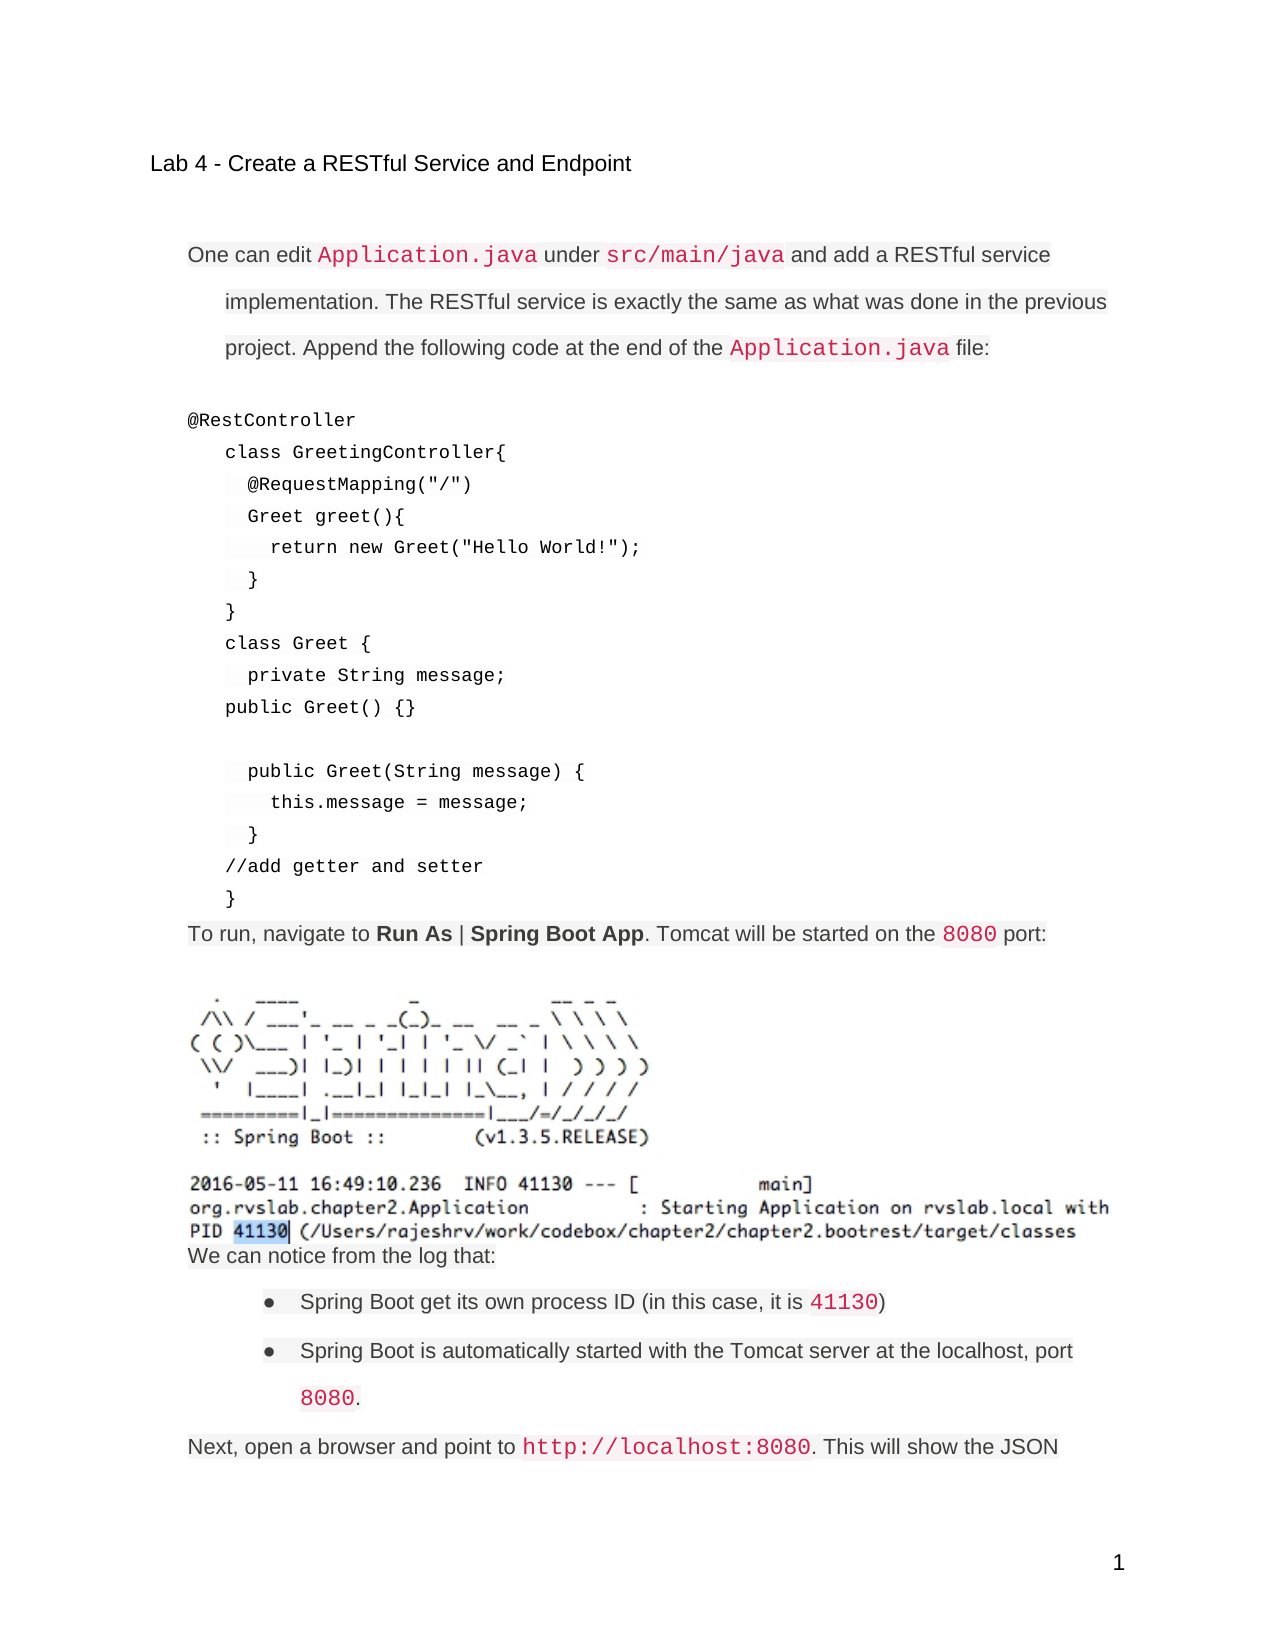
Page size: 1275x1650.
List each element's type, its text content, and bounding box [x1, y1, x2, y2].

list Spring Boot get its own process ID (in this case, it is 41130) [262, 1289, 1125, 1316]
list Spring Boot is automatically started with the Tomcat server at the localhost, port 8080. [262, 1338, 1125, 1412]
list We can notice from the log that: [187, 1244, 1125, 1269]
list @RestController class GreetingController{ @RequestMapping("/") Greet greet(){ return new Greet("Hello World!"); } } class Greet { private String message; public Greet() {} public Greet(String message) { this.message = message; } //add getter and setter } [187, 411, 1125, 910]
text Lab 4 - Create a RESTful Service and Endpoint [150, 150, 1125, 176]
picture [187, 970, 1149, 1244]
list To run, navigate to Run As | Spring Boot App. Tomcat will be started on the 8080 port: [187, 921, 1125, 948]
list Next, open a browser and point to http://localhost:8080. This will show the JSON [187, 1434, 1125, 1461]
list One can edit Application.java under src/main/java and add a RESTful service implementation. The RESTful service is exactly the same as what was done in the previous project. Append the following code at the end of the Application.java file: [187, 242, 1125, 362]
